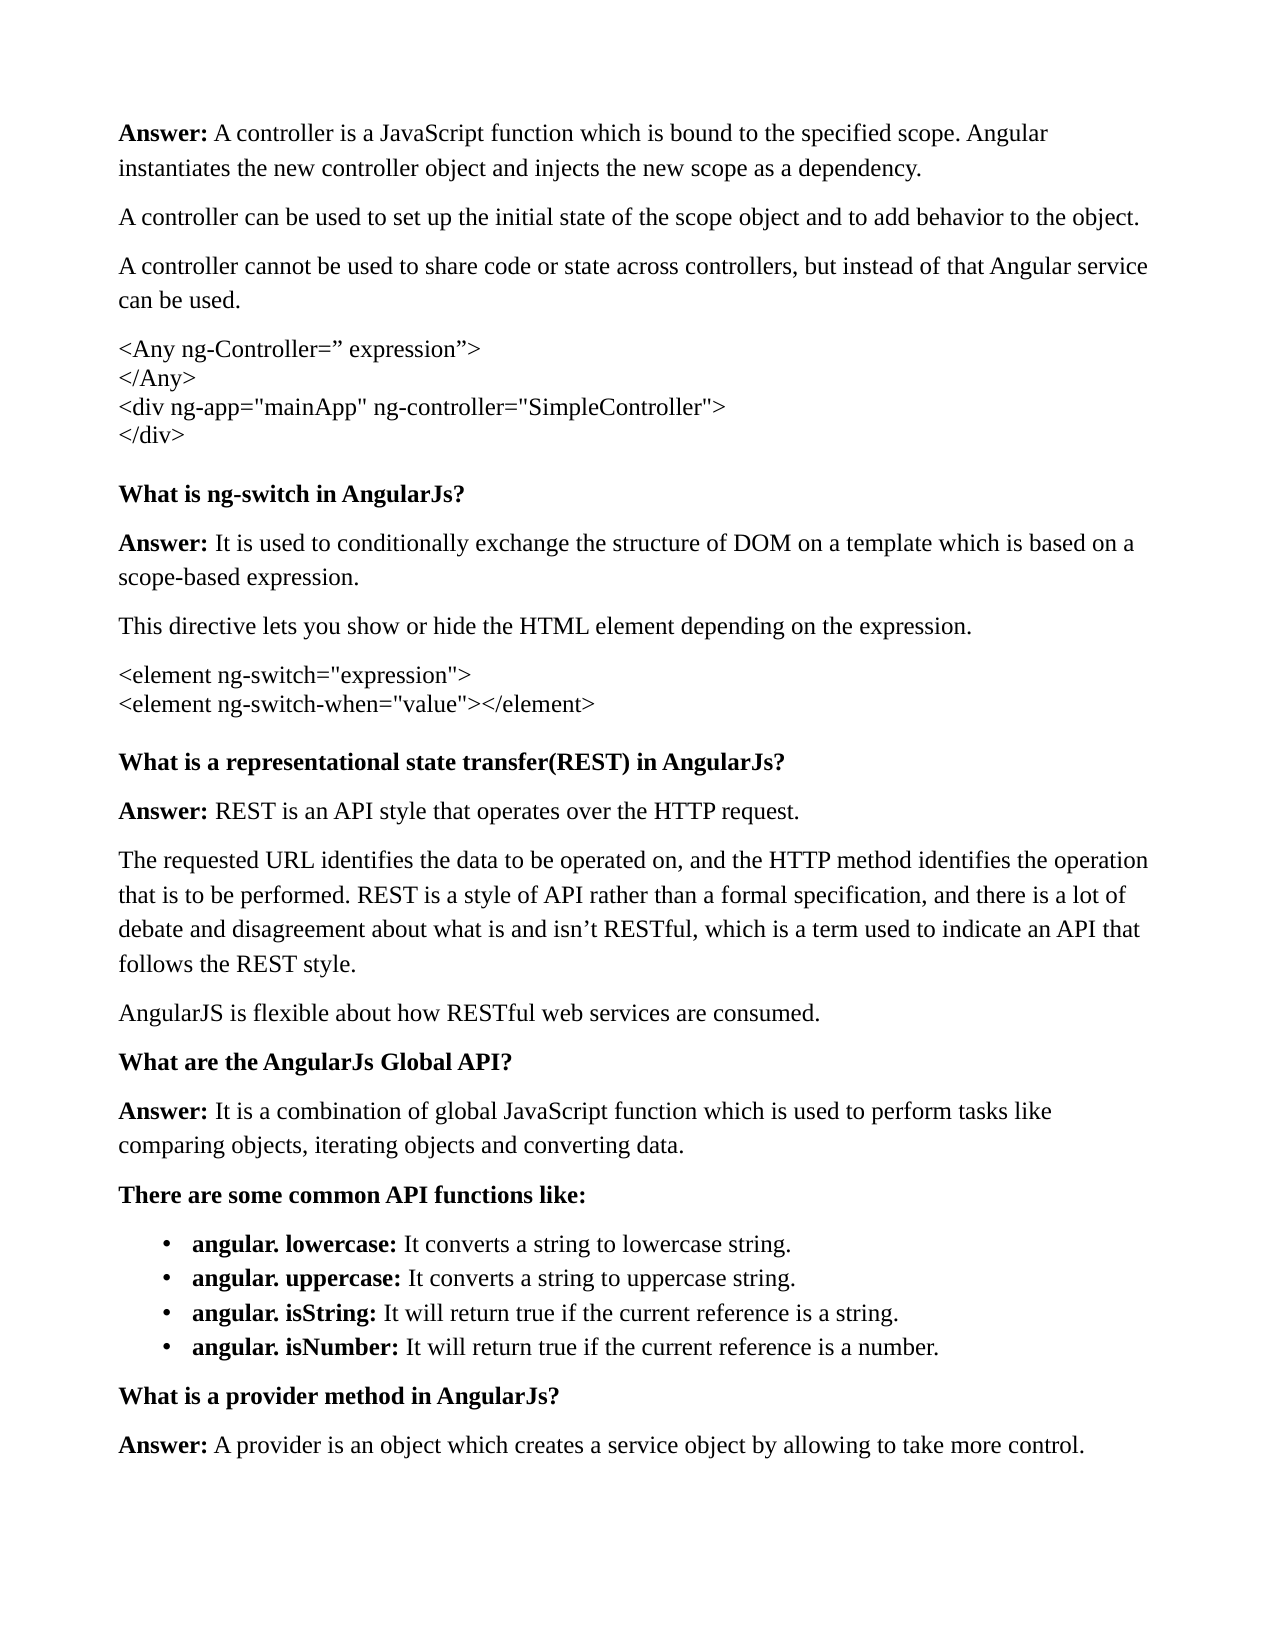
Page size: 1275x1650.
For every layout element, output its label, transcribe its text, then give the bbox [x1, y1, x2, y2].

text There are some common API functions like: [118, 1180, 1157, 1208]
text Answer: A provider is an object which creates a service object by allowing to take more control. [118, 1430, 1157, 1459]
text </div> [118, 421, 1157, 449]
text <element ng-switch="expression"> [118, 660, 1157, 689]
text AngularJS is flexible about how RESTful web services are consumed. [118, 998, 1157, 1027]
text <element ng-switch-when="value"></element> [118, 689, 1157, 718]
text <Any ng-Controller=” expression”> [118, 334, 1157, 363]
text </Any> [118, 363, 1157, 392]
list angular. uppercase: It converts a string to uppercase string. [162, 1263, 1157, 1292]
text What are the AngularJs Global API? [118, 1047, 1157, 1076]
text Answer: REST is an API style that operates over the HTTP request. [118, 796, 1157, 825]
list angular. lowercase: It converts a string to lowercase string. [162, 1229, 1157, 1257]
text This directive lets you show or hide the HTML element depending on the expression. [118, 611, 1157, 640]
text A controller cannot be used to share code or state across controllers, but instead of that Angular service can be used. [118, 251, 1157, 314]
text Answer: It is a combination of global JavaScript function which is used to perform tasks like comparing objects, iterating objects and converting data. [118, 1096, 1157, 1159]
text Answer: A controller is a JavaScript function which is bound to the specified scope. Angular instantiates the new controller object and injects the new scope as a dependency. [118, 118, 1157, 181]
text Answer: It is used to conditionally exchange the structure of DOM on a template which is based on a scope-based expression. [118, 528, 1157, 591]
text <div ng-app="mainApp" ng-controller="SimpleController"> [118, 392, 1157, 421]
text A controller can be used to set up the initial state of the scope object and to add behavior to the object. [118, 202, 1157, 230]
list angular. isNumber: It will return true if the current reference is a number. [162, 1332, 1157, 1361]
text What is a provider method in AngularJs? [118, 1381, 1157, 1410]
text What is a representational state transfer(REST) in AngularJs? [118, 747, 1157, 776]
text What is ng-switch in AngularJs? [118, 479, 1157, 507]
text The requested URL identifies the data to be operated on, and the HTTP method identifies the operation that is to be performed. REST is a style of API rather than a formal specification, and there is a lot of debate and disagreement about what is and isn’t RESTful, which is a term used to indicate an API that follows the REST style. [118, 846, 1157, 978]
list angular. isString: It will return true if the current reference is a string. [162, 1298, 1157, 1326]
